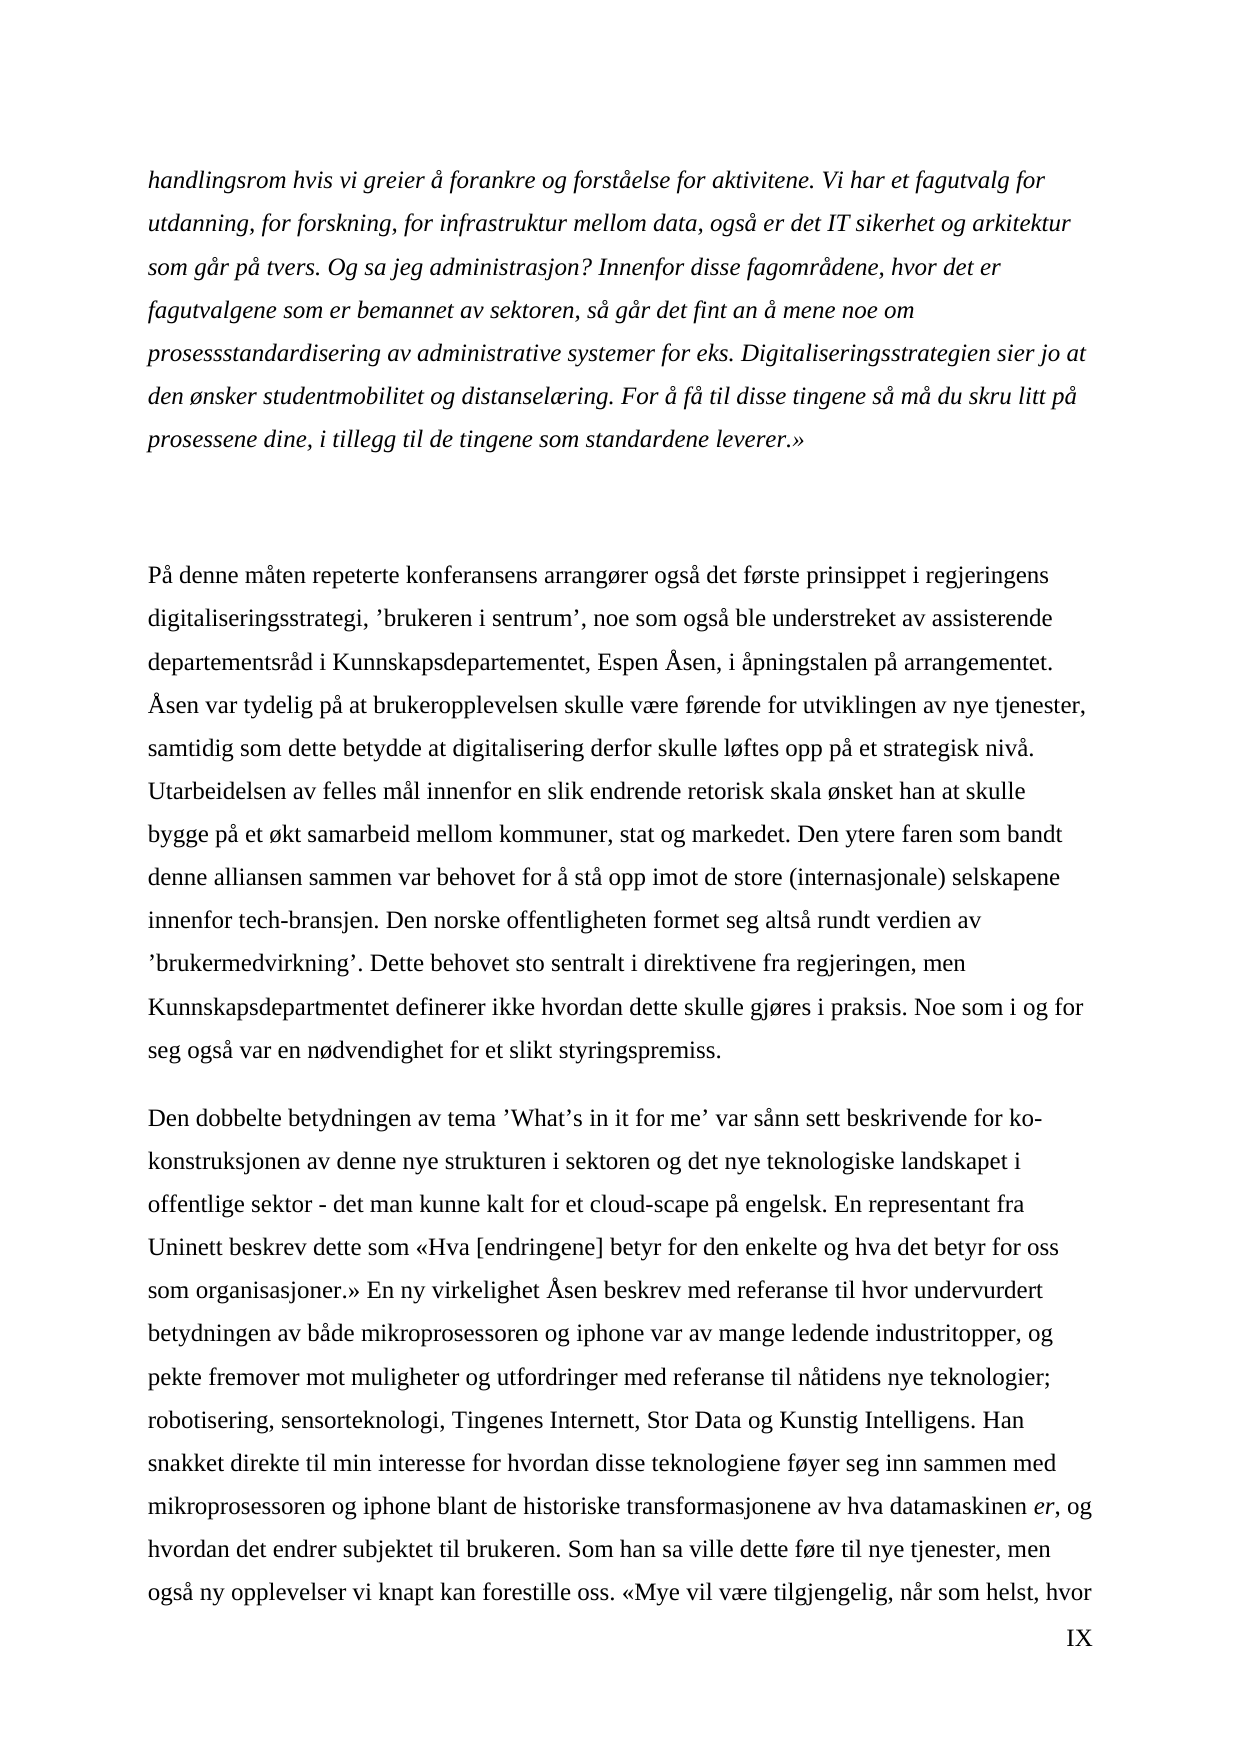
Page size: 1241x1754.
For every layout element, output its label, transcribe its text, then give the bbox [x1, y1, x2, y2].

text På denne måten repeterte konferansens arrangører også det første prinsippet i regjeringens digitaliseringsstrategi, ’brukeren i sentrum’, noe som også ble understreket av assisterende departementsråd i Kunnskapsdepartementet, Espen Åsen, i åpningstalen på arrangementet. Åsen var tydelig på at brukeropplevelsen skulle være førende for utviklingen av nye tjenester, samtidig som dette betydde at digitalisering derfor skulle løftes opp på et strategisk nivå. Utarbeidelsen av felles mål innenfor en slik endrende retorisk skala ønsket han at skulle bygge på et økt samarbeid mellom kommuner, stat og markedet. Den ytere faren som bandt denne alliansen sammen var behovet for å stå opp imot de store (internasjonale) selskapene innenfor tech-bransjen. Den norske offentligheten formet seg altså rundt verdien av ’brukermedvirkning’. Dette behovet sto sentralt i direktivene fra regjeringen, men Kunnskapsdepartmentet definerer ikke hvordan dette skulle gjøres i praksis. Noe som i og for seg også var en nødvendighet for et slikt styringspremiss. [148, 560, 1092, 1063]
text handlingsrom hvis vi greier å forankre og forståelse for aktivitene. Vi har et fagutvalg for utdanning, for forskning, for infrastruktur mellom data, også er det IT sikerhet og arkitektur som går på tvers. Og sa jeg administrasjon? Innenfor disse fagområdene, hvor det er fagutvalgene som er bemannet av sektoren, så går det fint an å mene noe om prosessstandardisering av administrative systemer for eks. Digitaliseringsstrategien sier jo at den ønsker studentmobilitet og distanselæring. For å få til disse tingene så må du skru litt på prosessene dine, i tillegg til de tingene som standardene leverer.» [148, 165, 1092, 453]
text Den dobbelte betydningen av tema ’What’s in it for me’ var sånn sett beskrivende for ko-konstruksjonen av denne nye strukturen i sektoren og det nye teknologiske landskapet i offentlige sektor - det man kunne kalt for et cloud-scape på engelsk. En representant fra Uninett beskrev dette som «Hva [endringene] betyr for den enkelte og hva det betyr for oss som organisasjoner.» En ny virkelighet Åsen beskrev med referanse til hvor undervurdert betydningen av både mikroprosessoren og iphone var av mange ledende industritopper, og pekte fremover mot muligheter og utfordringer med referanse til nåtidens nye teknologier; robotisering, sensorteknologi, Tingenes Internett, Stor Data og Kunstig Intelligens. Han snakket direkte til min interesse for hvordan disse teknologiene føyer seg inn sammen med mikroprosessoren og iphone blant de historiske transformasjonene av hva datamaskinen er, og hvordan det endrer subjektet til brukeren. Som han sa ville dette føre til nye tjenester, men også ny opplevelser vi knapt kan forestille oss. «Mye vil være tilgjengelig, når som helst, hvor [148, 1103, 1092, 1606]
